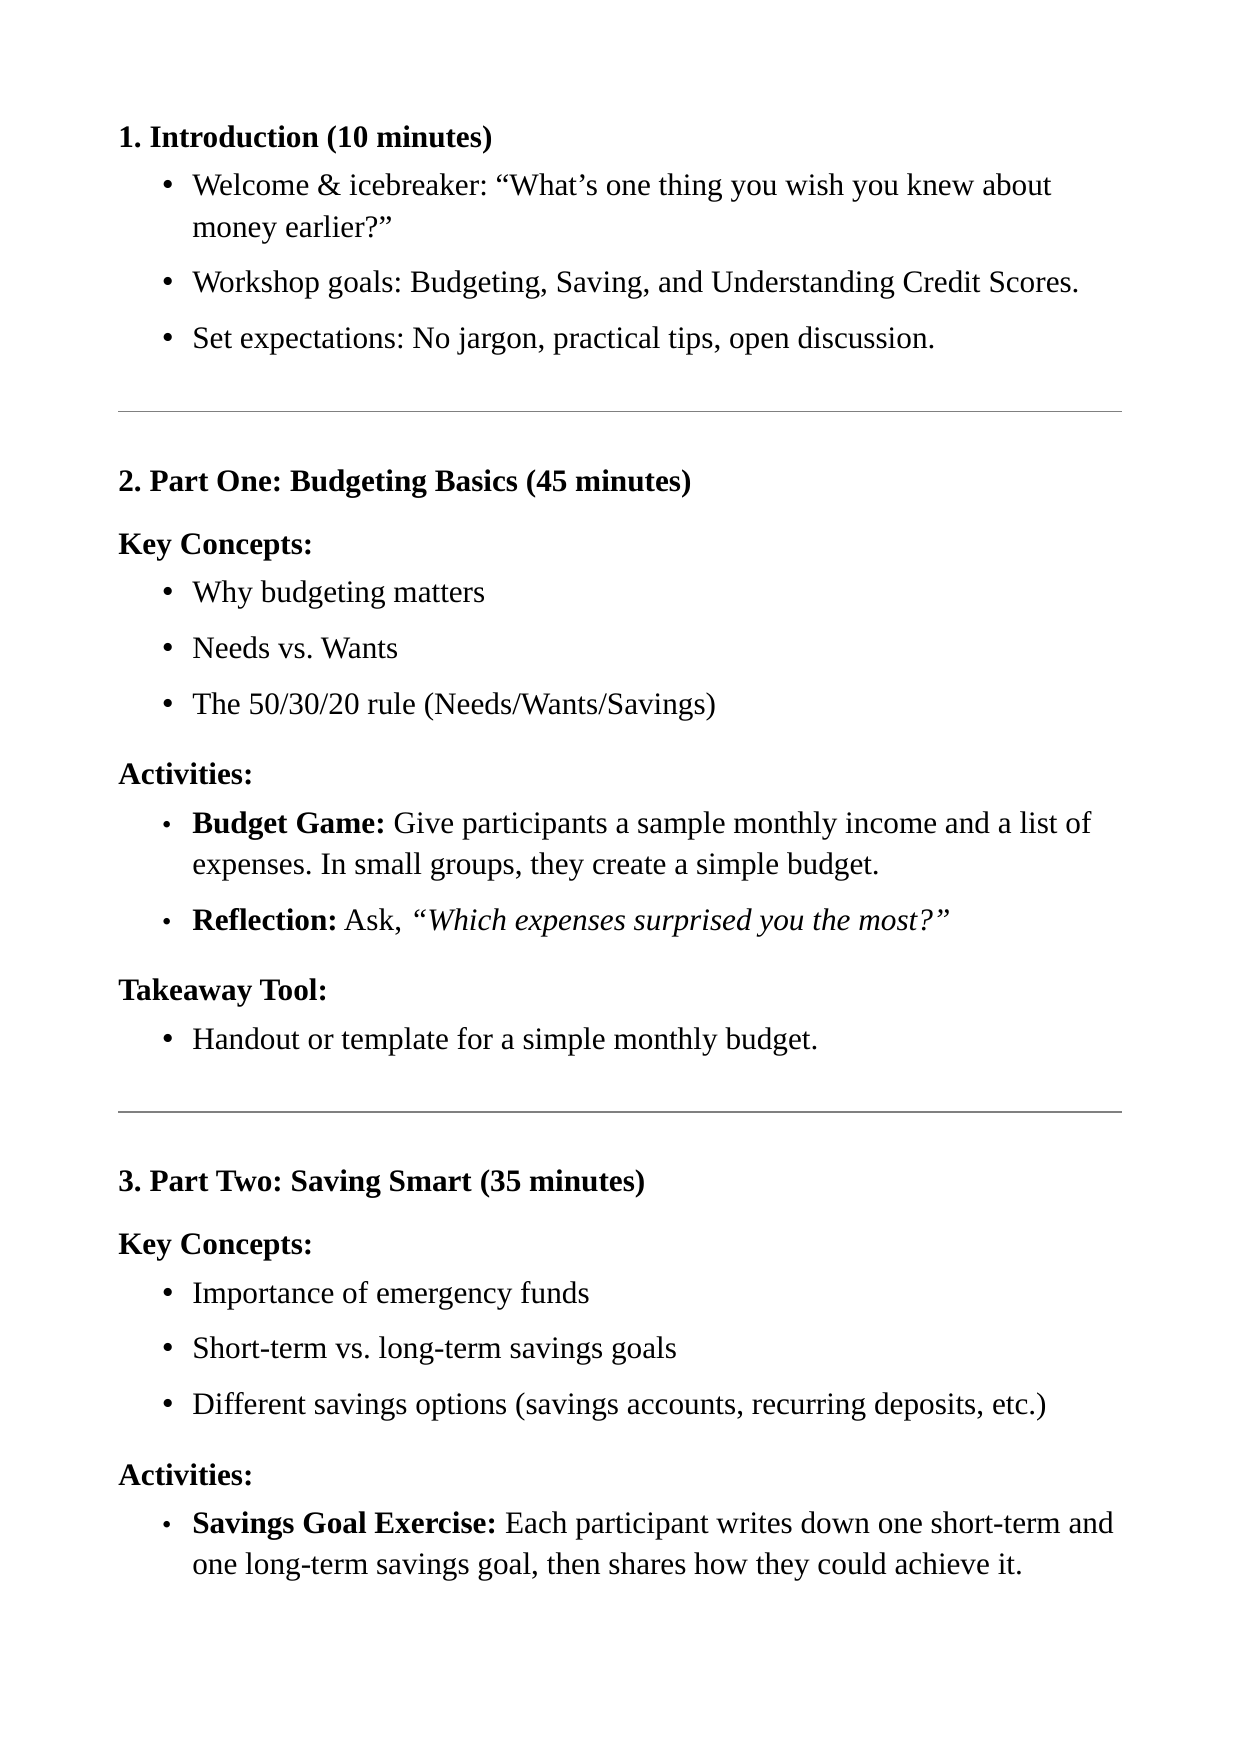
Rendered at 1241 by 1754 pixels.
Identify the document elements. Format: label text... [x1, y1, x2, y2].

subtitle Key Concepts: [118, 525, 1122, 561]
list Why budgeting matters [162, 573, 1122, 609]
list Different savings options (savings accounts, recurring deposits, etc.) [162, 1386, 1122, 1421]
list Set expectations: No jargon, practical tips, open discussion. [162, 319, 1122, 355]
list Reflection: Ask, “Which expenses surprised you the most?” [162, 901, 1122, 937]
list Needs vs. Wants [162, 629, 1122, 665]
list Welcome & icebreaker: “What’s one thing you wish you knew about money earlier?” [162, 167, 1122, 244]
list Handout or template for a simple monthly budget. [162, 1020, 1122, 1056]
list Workshop goals: Budgeting, Saving, and Understanding Credit Scores. [162, 264, 1122, 299]
subtitle Takeaway Tool: [118, 971, 1122, 1007]
subtitle 1. Introduction (10 minutes) [118, 118, 1122, 154]
list Importance of emergency funds [162, 1274, 1122, 1310]
subtitle 3. Part Two: Saving Smart (35 minutes) [118, 1162, 1122, 1198]
list Budget Game: Give participants a sample monthly income and a list of expenses. In small groups, they create a simple budget. [162, 804, 1122, 881]
list Savings Goal Exercise: Each participant writes down one short-term and one long-term savings goal, then shares how they could achieve it. [162, 1504, 1122, 1582]
subtitle Key Concepts: [118, 1225, 1122, 1261]
list Short-term vs. long-term savings goals [162, 1330, 1122, 1366]
subtitle Activities: [118, 1456, 1122, 1492]
subtitle 2. Part One: Budgeting Basics (45 minutes) [118, 462, 1122, 498]
subtitle Activities: [118, 756, 1122, 791]
list The 50/30/20 rule (Needs/Wants/Savings) [162, 685, 1122, 721]
